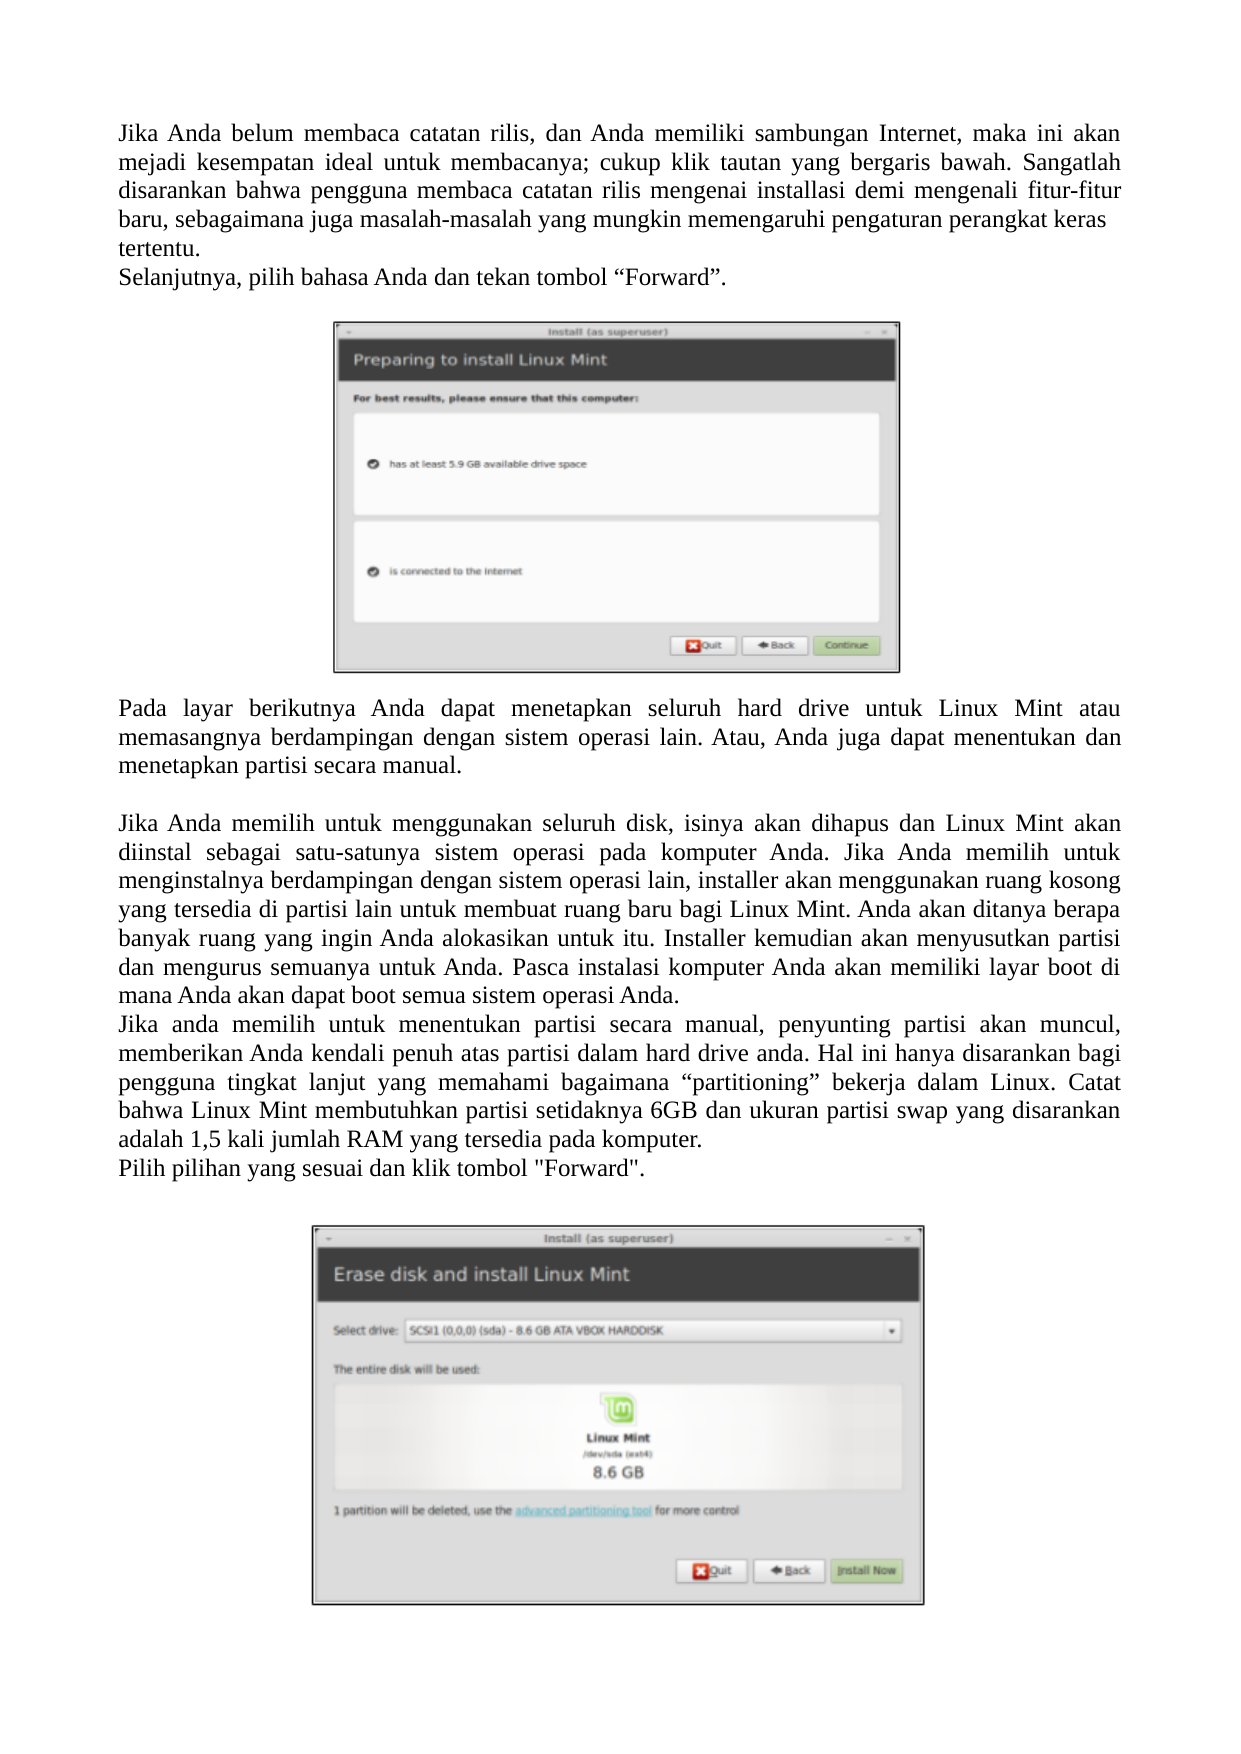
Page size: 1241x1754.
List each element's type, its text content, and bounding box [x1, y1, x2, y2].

text Selanjutnya, pilih bahasa Anda dan tekan tombol “Forward”. [118, 262, 1122, 291]
text Jika Anda belum membaca catatan rilis, dan Anda memiliki sambungan Internet, maka ini akan mejadi kesempatan ideal untuk membacanya; cukup klik tautan yang bergaris bawah. Sangatlah disarankan bahwa pengguna membaca catatan rilis mengenai installasi demi mengenali fitur-fitur baru, sebagaimana juga masalah-masalah yang mungkin memengaruhi pengaturan perangkat keras [118, 118, 1122, 233]
text tertentu. [118, 233, 1122, 262]
text Jika Anda memilih untuk menggunakan seluruh disk, isinya akan dihapus dan Linux Mint akan diinstal sebagai satu-satunya sistem operasi pada komputer Anda. Jika Anda memilih untuk menginstalnya berdampingan dengan sistem operasi lain, installer akan menggunakan ruang kosong yang tersedia di partisi lain untuk membuat ruang baru bagi Linux Mint. Anda akan ditanya berapa banyak ruang yang ingin Anda alokasikan untuk itu. Installer kemudian akan menyusutkan partisi dan mengurus semuanya untuk Anda. Pasca instalasi komputer Anda akan memiliki layar boot di mana Anda akan dapat boot semua sistem operasi Anda. [118, 808, 1122, 1009]
picture [332, 316, 909, 679]
picture [309, 1210, 931, 1621]
text Jika anda memilih untuk menentukan partisi secara manual, penyunting partisi akan muncul, memberikan Anda kendali penuh atas partisi dalam hard drive anda. Hal ini hanya disarankan bagi pengguna tingkat lanjut yang memahami bagaimana “partitioning” bekerja dalam Linux. Catat bahwa Linux Mint membutuhkan partisi setidaknya 6GB dan ukuran partisi swap yang disarankan adalah 1,5 kali jumlah RAM yang tersedia pada komputer. [118, 1009, 1122, 1153]
text Pilih pilihan yang sesuai dan klik tombol "Forward". [118, 1153, 1122, 1182]
text Pada layar berikutnya Anda dapat menetapkan seluruh hard drive untuk Linux Mint atau memasangnya berdampingan dengan sistem operasi lain. Atau, Anda juga dapat menentukan dan menetapkan partisi secara manual. [118, 693, 1122, 779]
